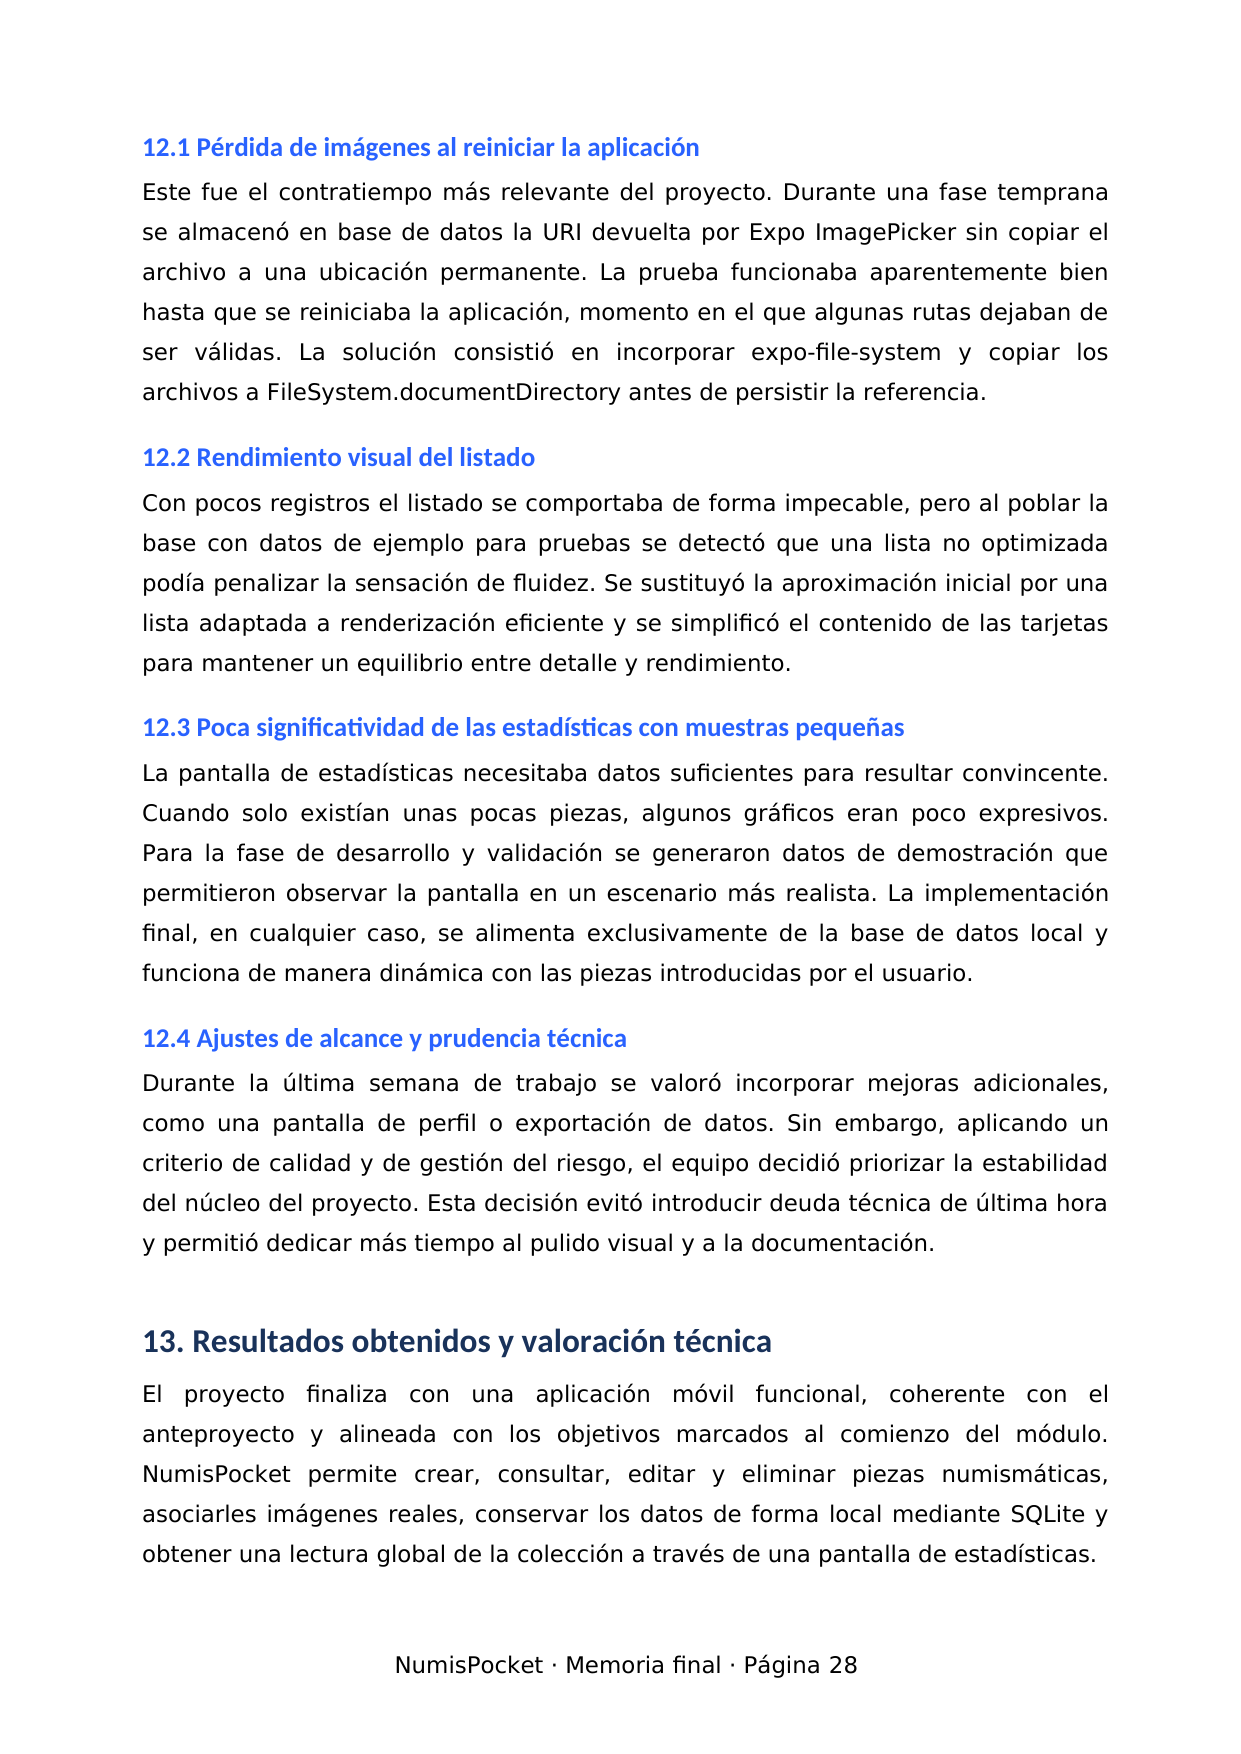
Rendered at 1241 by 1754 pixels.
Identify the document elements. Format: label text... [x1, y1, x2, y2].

subtitle 12.3 Poca significatividad de las estadísticas con muestras pequeñas [142, 711, 1110, 743]
text Durante la última semana de trabajo se valoró incorporar mejoras adicionales, como una pantalla de perfil o exportación de datos. Sin embargo, aplicando un criterio de calidad y de gestión del riesgo, el equipo decidió priorizar la estabilidad del núcleo del proyecto. Esta decisión evitó introducir deuda técnica de última hora y permitió dedicar más tiempo al pulido visual y a la documentación. [142, 1070, 1110, 1257]
subtitle 12.4 Ajustes de alcance y prudencia técnica [142, 1021, 1110, 1054]
text Este fue el contratiempo más relevante del proyecto. Durante una fase temprana se almacenó en base de datos la URI devuelta por Expo ImagePicker sin copiar el archivo a una ubicación permanente. La prueba funcionaba aparentemente bien hasta que se reiniciaba la aplicación, momento en el que algunas rutas dejaban de ser válidas. La solución consistió en incorporar expo-file-system y copiar los archivos a FileSystem.documentDirectory antes de persistir la referencia. [142, 179, 1110, 406]
subtitle 12.1 Pérdida de imágenes al reiniciar la aplicación [142, 130, 1110, 163]
text La pantalla de estadísticas necesitaba datos suficientes para resultar convincente. Cuando solo existían unas pocas piezas, algunos gráficos eran poco expresivos. Para la fase de desarrollo y validación se generaron datos de demostración que permitieron observar la pantalla en un escenario más realista. La implementación final, en cualquier caso, se alimenta exclusivamente de la base de datos local y funciona de manera dinámica con las piezas introducidas por el usuario. [142, 760, 1110, 987]
text Con pocos registros el listado se comportaba de forma impecable, pero al poblar la base con datos de ejemplo para pruebas se detectó que una lista no optimizada podía penalizar la sensación de fluidez. Se sustituyó la aproximación inicial por una lista adaptada a renderización eficiente y se simplificó el contenido de las tarjetas para mantener un equilibrio entre detalle y rendimiento. [142, 490, 1110, 676]
subtitle 13. Resultados obtenidos y valoración técnica [142, 1320, 1110, 1361]
subtitle 12.2 Rendimiento visual del listado [142, 440, 1110, 473]
text El proyecto finaliza con una aplicación móvil funcional, coherente con el anteproyecto y alineada con los objetivos marcados al comienzo del módulo. NumisPocket permite crear, consultar, editar y eliminar piezas numismáticas, asociarles imágenes reales, conservar los datos de forma local mediante SQLite y obtener una lectura global de la colección a través de una pantalla de estadísticas. [142, 1381, 1110, 1568]
